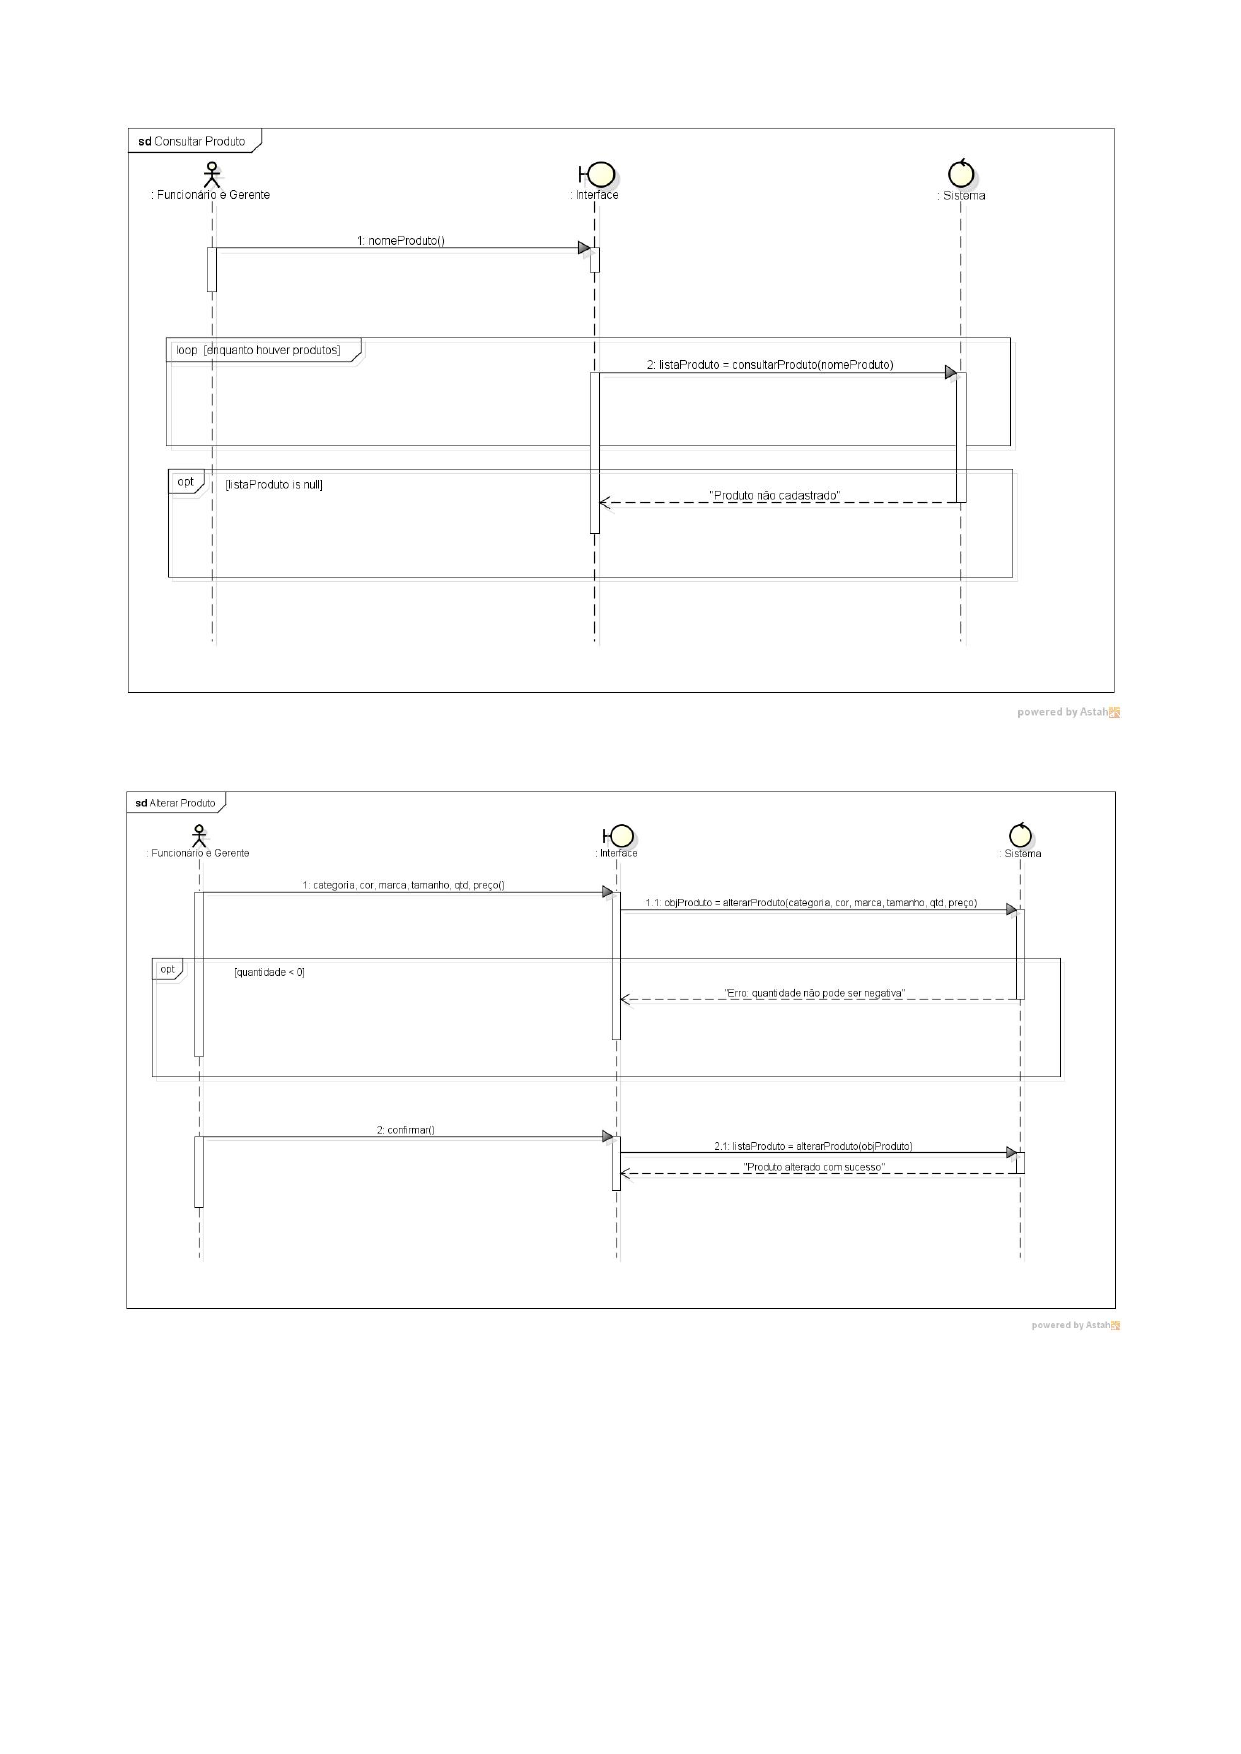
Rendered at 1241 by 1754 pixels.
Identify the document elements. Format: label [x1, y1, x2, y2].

picture [118, 783, 1123, 1333]
picture [118, 118, 1123, 721]
